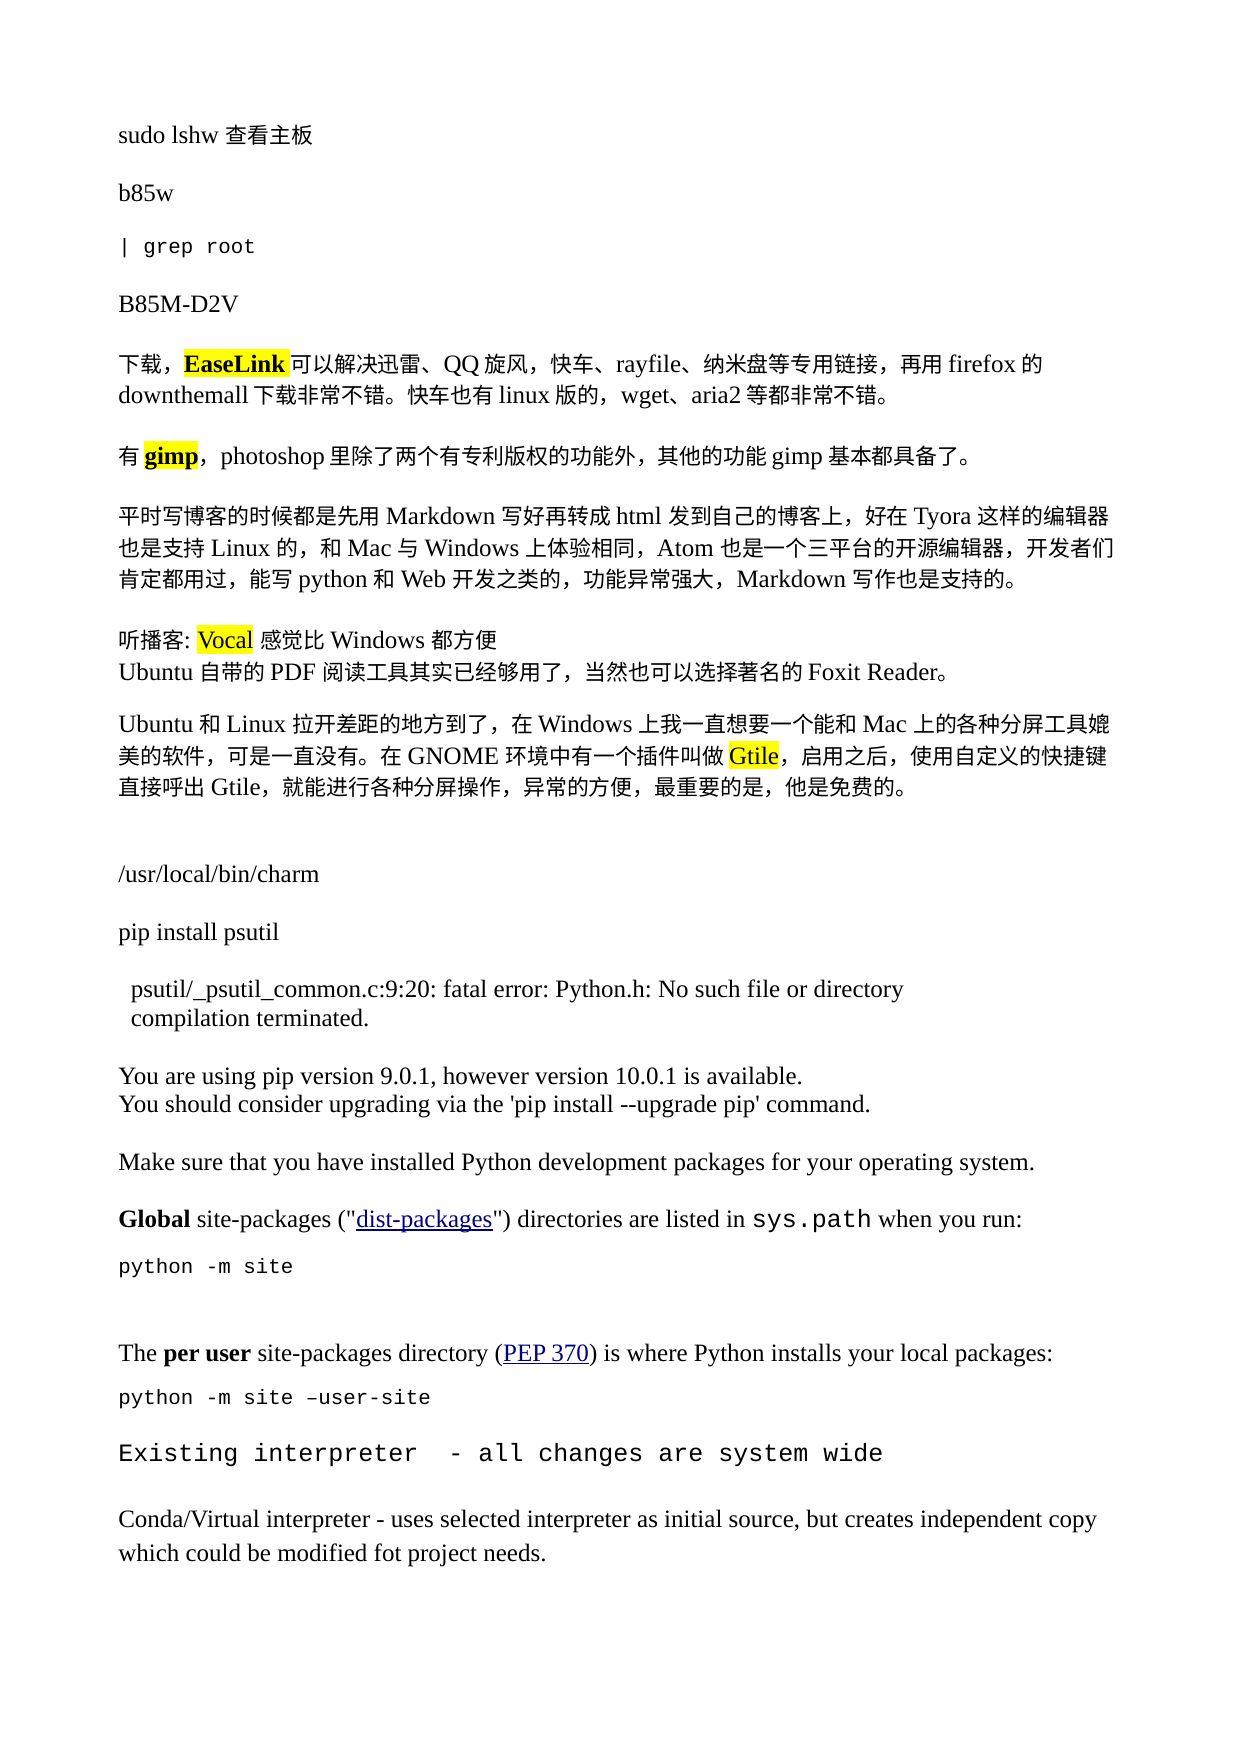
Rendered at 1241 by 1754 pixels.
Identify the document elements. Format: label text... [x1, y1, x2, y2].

text sudo lshw 查看主板 [118, 118, 1122, 150]
text 平时写博客的时候都是先用 Markdown 写好再转成 html 发到自己的博客上，好在 Tyora 这样的编辑器也是支持 Linux 的，和 Mac 与 Windows 上体验相同，Atom 也是一个三平台的开源编辑器，开发者们肯定都用过，能写 python 和 Web 开发之类的，功能异常强大，Markdown 写作也是支持的。 [118, 499, 1122, 594]
text Ubuntu 自带的 PDF 阅读工具其实已经够用了，当然也可以选择著名的Foxit Reader。 [118, 654, 1122, 686]
text The per user site-packages directory (PEP 370) is where Python installs your local packages: [118, 1338, 1122, 1367]
text You should consider upgrading via the 'pip install --upgrade pip' command. [118, 1089, 1122, 1118]
text 有gimp，photoshop里除了两个有专利版权的功能外，其他的功能gimp基本都具备了。 [118, 439, 1122, 470]
text pip install psutil [118, 917, 1122, 946]
text /usr/local/bin/charm [118, 859, 1122, 888]
text compilation terminated. [118, 1003, 1122, 1032]
text b85w [118, 178, 1122, 207]
text 听播客: Vocal 感觉比 Windows 都方便 [118, 594, 1122, 654]
text Make sure that you have installed Python development packages for your operating system. [118, 1147, 1122, 1176]
text python -m site [118, 1256, 1122, 1280]
text You are using pip version 9.0.1, however version 10.0.1 is available. [118, 1061, 1122, 1089]
text Existing interpreter - all changes are system wide [118, 1440, 1122, 1468]
text | grep root [118, 236, 1122, 260]
text psutil/_psutil_common.c:9:20: fatal error: Python.h: No such file or directory [118, 974, 1122, 1003]
text Ubuntu 和 Linux 拉开差距的地方到了，在 Windows 上我一直想要一个能和 Mac 上的各种分屏工具媲美的软件，可是一直没有。在 GNOME 环境中有一个插件叫做 Gtile，启用之后，使用自定义的快捷键直接呼出 Gtile，就能进行各种分屏操作，异常的方便，最重要的是，他是免费的。 [118, 707, 1122, 802]
text python -m site –user-site [118, 1387, 1122, 1411]
text B85M-D2V [118, 289, 1122, 318]
text Global site-packages ("dist-packages") directories are listed in sys.path when you run: [118, 1204, 1122, 1235]
text 下载，EaseLink可以解决迅雷、QQ旋风，快车、rayfile、纳米盘等专用链接，再用firefox的downthemall下载非常不错。快车也有linux版的，wget、aria2等都非常不错。 [118, 347, 1122, 410]
text Conda/Virtual interpreter - uses selected interpreter as initial source, but creates independent copy which could be modified fot project needs. [118, 1504, 1122, 1567]
